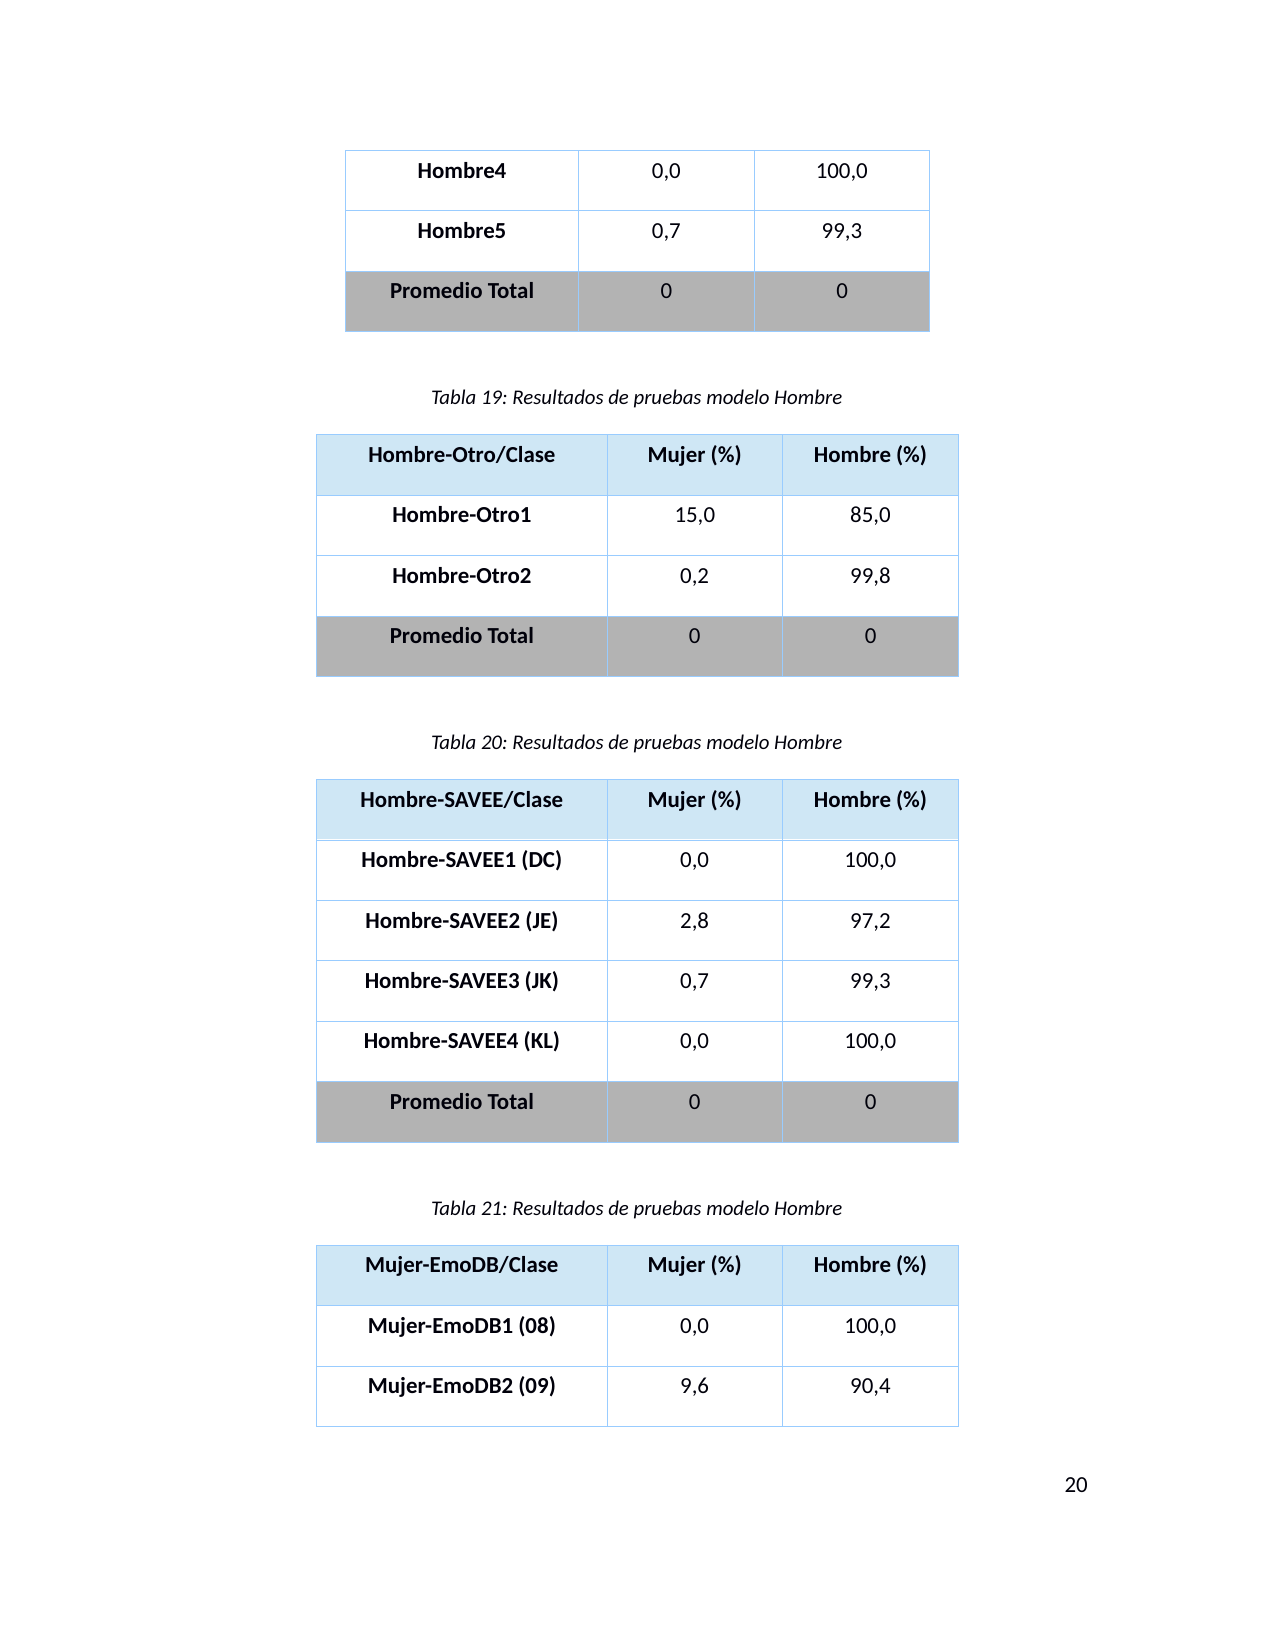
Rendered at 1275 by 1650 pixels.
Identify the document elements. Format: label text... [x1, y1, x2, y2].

table_cell 0,0 [608, 1306, 782, 1366]
table_cell 0,2 [608, 556, 782, 616]
table_cell 0,88 [608, 1082, 782, 1142]
table_cell 99,3 [755, 211, 929, 271]
table_cell 99,13 [783, 1082, 958, 1142]
table_cell Promedio Total [346, 272, 578, 331]
table_cell Hombre4 [346, 151, 578, 210]
table_header Hombre-SAVEE/Clase [317, 780, 607, 839]
table_cell 85,0 [783, 496, 958, 555]
table_cell Hombre-SAVEE1 (DC) [317, 841, 607, 900]
table_cell 100,0 [783, 1306, 958, 1366]
table_cell 0,0 [579, 151, 754, 210]
table_cell 92,4 [783, 617, 958, 676]
table_header Hombre-Otro/Clase [317, 435, 607, 495]
table_cell Mujer-EmoDB2 (09) [317, 1367, 607, 1426]
table_cell 0,0 [608, 1022, 782, 1081]
table_header Mujer (%) [608, 780, 782, 839]
table_cell 100,0 [783, 841, 958, 900]
list Tabla 21: Resultados de pruebas modelo Hombre [187, 1195, 1087, 1220]
table_cell 100,0 [783, 1022, 958, 1081]
table_cell Hombre5 [346, 211, 578, 271]
table_cell 100,0 [755, 151, 929, 210]
table_cell 99,14 [755, 272, 929, 331]
table_header Hombre (%) [783, 1246, 958, 1305]
table_cell 2,8 [608, 901, 782, 960]
table_cell Hombre-SAVEE3 (JK) [317, 961, 607, 1021]
table_header Hombre (%) [783, 435, 958, 495]
table_cell 0,7 [608, 961, 782, 1021]
table_cell 9,6 [608, 1367, 782, 1426]
table_cell 0,86 [579, 272, 754, 331]
table_header Hombre (%) [783, 780, 958, 839]
table_cell 15,0 [608, 496, 782, 555]
list Tabla 19: Resultados de pruebas modelo Hombre [187, 384, 1087, 410]
table_cell Hombre-Otro1 [317, 496, 607, 555]
table_cell 7,6 [608, 617, 782, 676]
table_cell 97,2 [783, 901, 958, 960]
table_cell Hombre-SAVEE2 (JE) [317, 901, 607, 960]
table_cell 0,7 [579, 211, 754, 271]
table_cell 90,4 [783, 1367, 958, 1426]
table_cell Promedio Total [317, 617, 607, 676]
table_header Mujer (%) [608, 435, 782, 495]
list Tabla 20: Resultados de pruebas modelo Hombre [187, 729, 1087, 754]
table_cell 99,8 [783, 556, 958, 616]
table_cell Hombre-SAVEE4 (KL) [317, 1022, 607, 1081]
table_cell Hombre-Otro2 [317, 556, 607, 616]
table_cell Promedio Total [317, 1082, 607, 1142]
table_cell 99,3 [783, 961, 958, 1021]
table_header Mujer (%) [608, 1246, 782, 1305]
table_cell Mujer-EmoDB1 (08) [317, 1306, 607, 1366]
table_header Mujer-EmoDB/Clase [317, 1246, 607, 1305]
table_cell 0,0 [608, 841, 782, 900]
